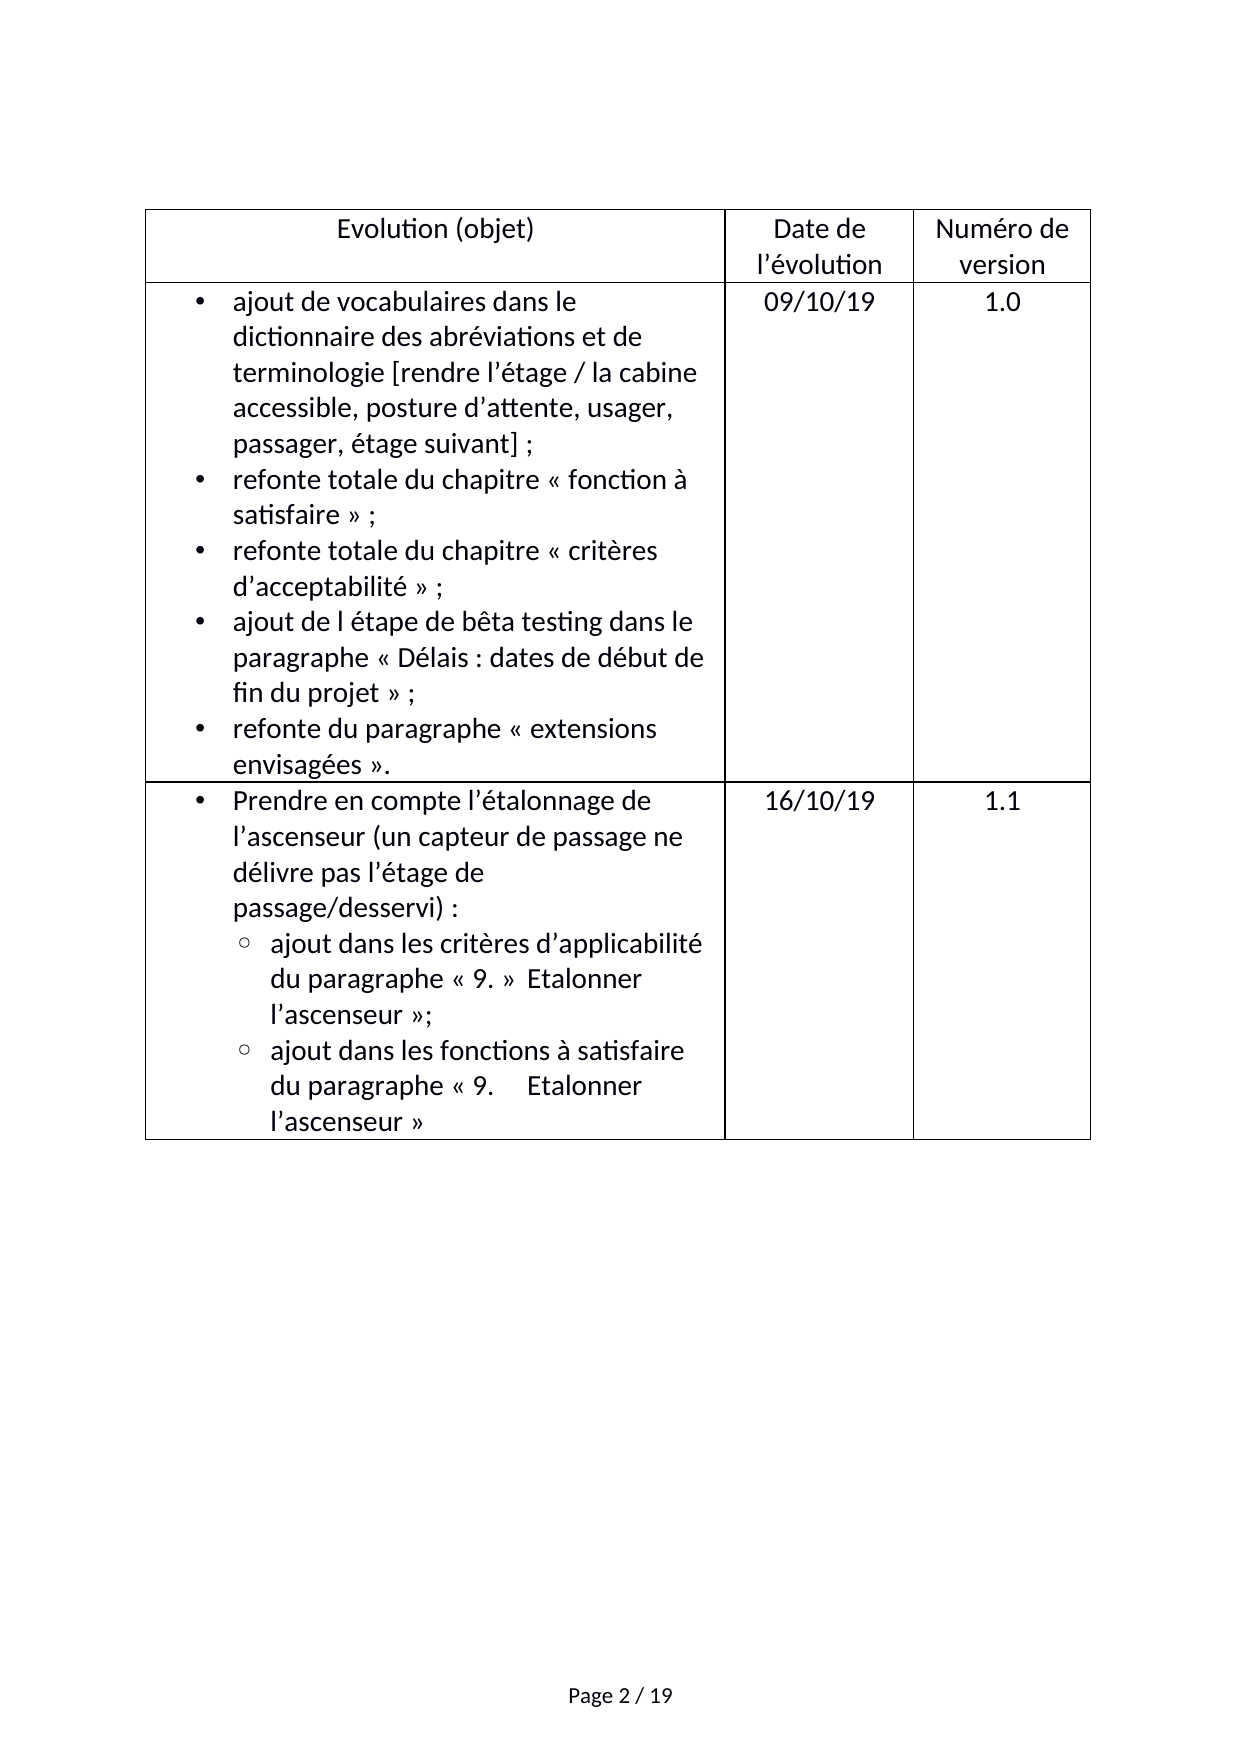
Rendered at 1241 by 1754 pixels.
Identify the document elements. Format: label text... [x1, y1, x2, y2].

table_cell 1.0 [914, 283, 1090, 781]
table_header Evolution (objet) [146, 210, 724, 282]
table_cell ajout de vocabulaires dans le dictionnaire des abréviations et de terminologie [rendre l’étage / la cabine accessible, posture d’attente, usager, passager, étage suivant] ; refonte totale du chapitre « fonction à satisfaire » ; refonte totale du chapitre « critères d’acceptabilité » ; ajout de l étape de bêta testing dans le paragraphe « Délais : dates de début de fin du projet » ; refonte du paragraphe « extensions envisagées ». [146, 283, 724, 781]
table_cell 16/10/19 [726, 783, 913, 1139]
table_cell Prendre en compte l’étalonnage de l’ascenseur (un capteur de passage ne délivre pas l’étage de passage/desservi) : ajout dans les critères d’applicabilité du paragraphe « 9. » Etalonner l’ascenseur »; ajout dans les fonctions à satisfaire du paragraphe « 9. Etalonner l’ascenseur » [146, 783, 724, 1139]
table_header Date de l’évolution [726, 210, 913, 282]
table_cell 1.1 [914, 783, 1090, 1139]
table_header Numéro de version [914, 210, 1090, 282]
table_cell 09/10/19 [726, 283, 913, 781]
